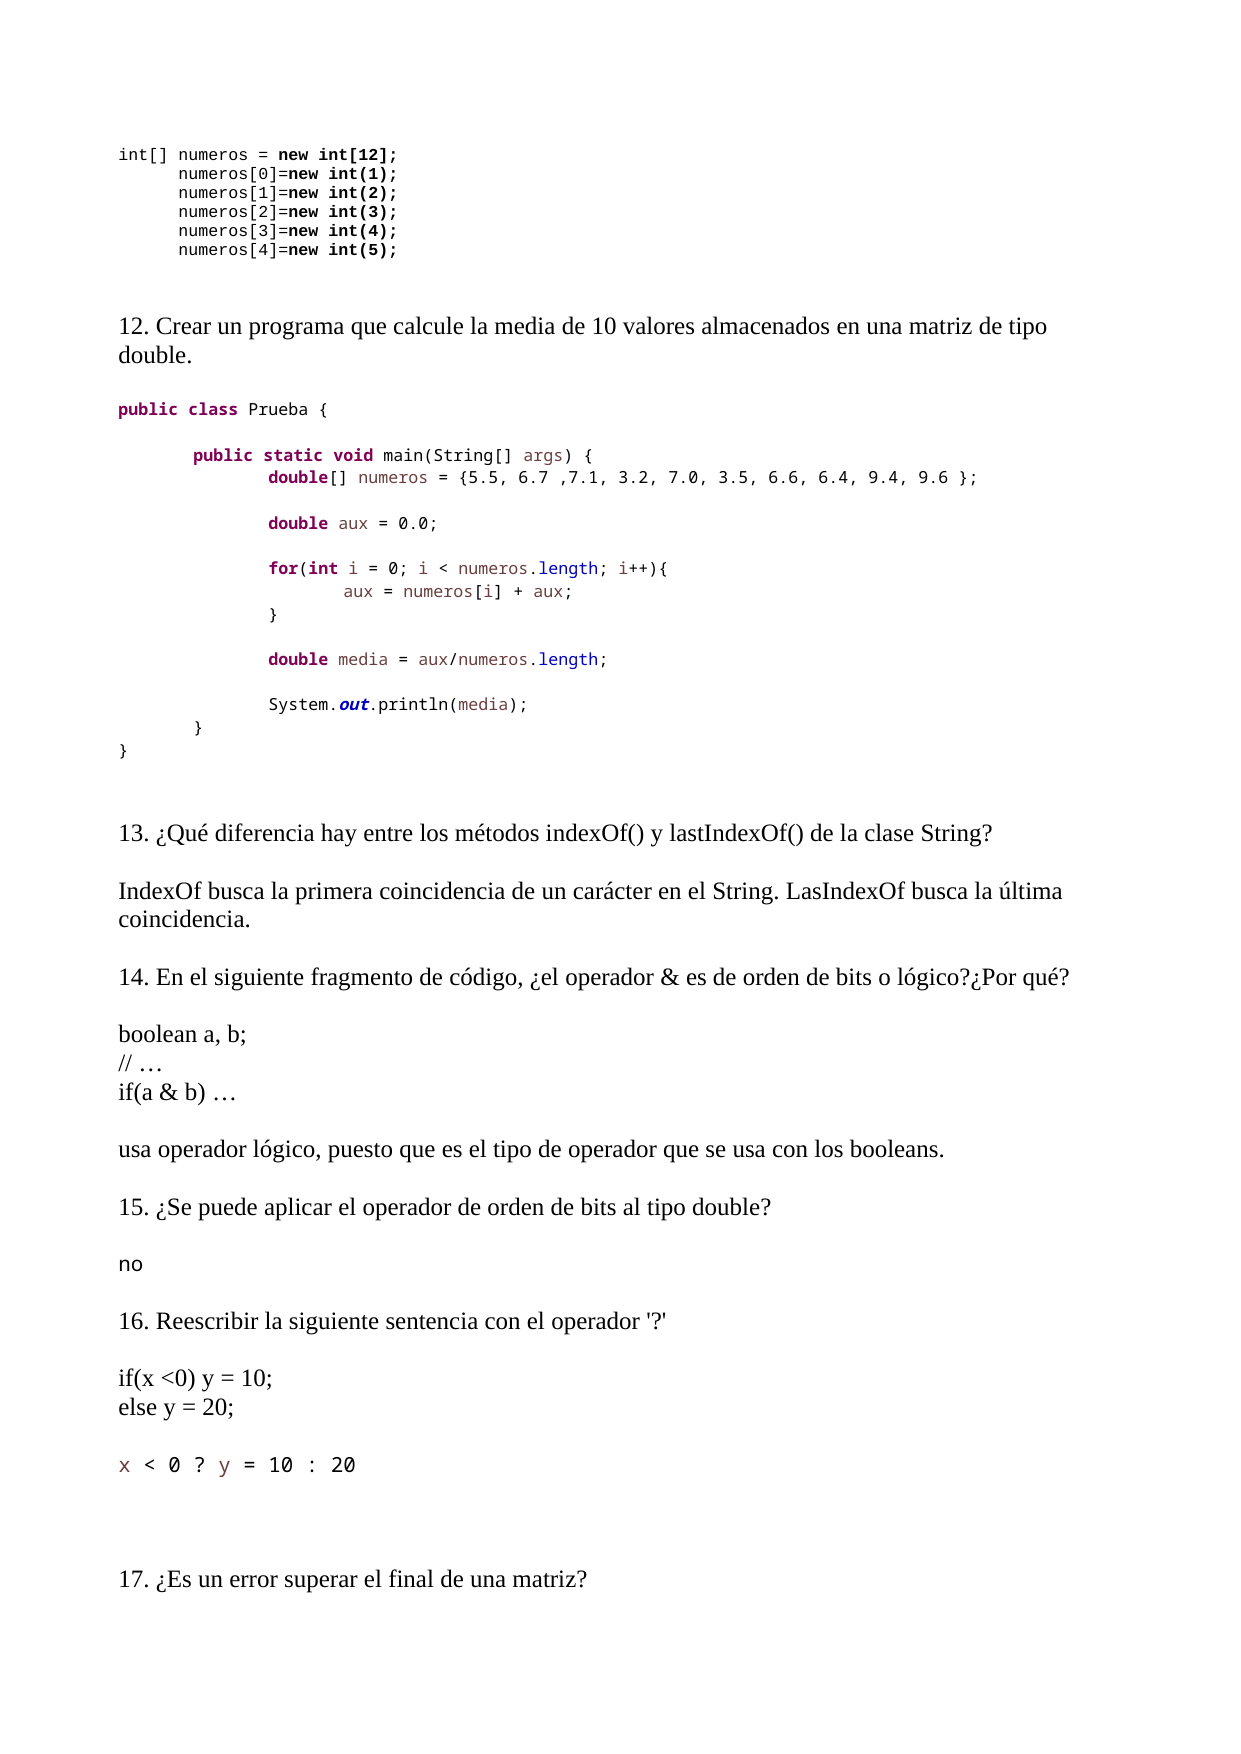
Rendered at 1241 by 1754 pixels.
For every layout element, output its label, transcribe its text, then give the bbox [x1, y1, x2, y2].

text 12. Crear un programa que calcule la media de 10 valores almacenados en una matriz de tipo double. [118, 311, 1122, 369]
text 13. ¿Qué diferencia hay entre los métodos indexOf() y lastIndexOf() de la clase String? [118, 818, 1122, 847]
text if(x <0) y = 10; [118, 1363, 1122, 1392]
text } [118, 738, 1122, 761]
text IndexOf busca la primera coincidencia de un carácter en el String. LasIndexOf busca la última coincidencia. [118, 876, 1122, 933]
text 15. ¿Se puede aplicar el operador de orden de bits al tipo double? [118, 1192, 1122, 1221]
text public static void main(String[] args) { [118, 443, 1122, 466]
text double media = aux/numeros.length; [118, 647, 1122, 670]
text } [118, 716, 1122, 738]
text System.out.println(media); [118, 693, 1122, 716]
text numeros[0]=new int(1); [118, 166, 1122, 184]
text // … [118, 1048, 1122, 1077]
text 17. ¿Es un error superar el final de una matriz? [118, 1564, 1122, 1593]
text double[] numeros = {5.5, 6.7 ,7.1, 3.2, 7.0, 3.5, 6.6, 6.4, 9.4, 9.6 }; [118, 466, 1122, 488]
text numeros[2]=new int(3); [118, 203, 1122, 222]
text no [118, 1249, 1122, 1278]
text x < 0 ? y = 10 : 20 [118, 1450, 1122, 1478]
text 16. Reescribir la siguiente sentencia con el operador '?' [118, 1306, 1122, 1335]
text 14. En el siguiente fragmento de código, ¿el operador & es de orden de bits o lógico?¿Por qué? [118, 962, 1122, 991]
text public class Prueba { [118, 398, 1122, 420]
text for(int i = 0; i < numeros.length; i++){ [118, 557, 1122, 579]
text int[] numeros = new int[12]; [118, 147, 1122, 166]
text numeros[4]=new int(5); [118, 241, 1122, 260]
text aux = numeros[i] + aux; [118, 579, 1122, 602]
text else y = 20; [118, 1392, 1122, 1421]
text numeros[3]=new int(4); [118, 222, 1122, 241]
text if(a & b) … [118, 1077, 1122, 1106]
text usa operador lógico, puesto que es el tipo de operador que se usa con los booleans. [118, 1134, 1122, 1163]
text numeros[1]=new int(2); [118, 184, 1122, 203]
text boolean a, b; [118, 1019, 1122, 1048]
text double aux = 0.0; [118, 511, 1122, 534]
text } [118, 602, 1122, 625]
